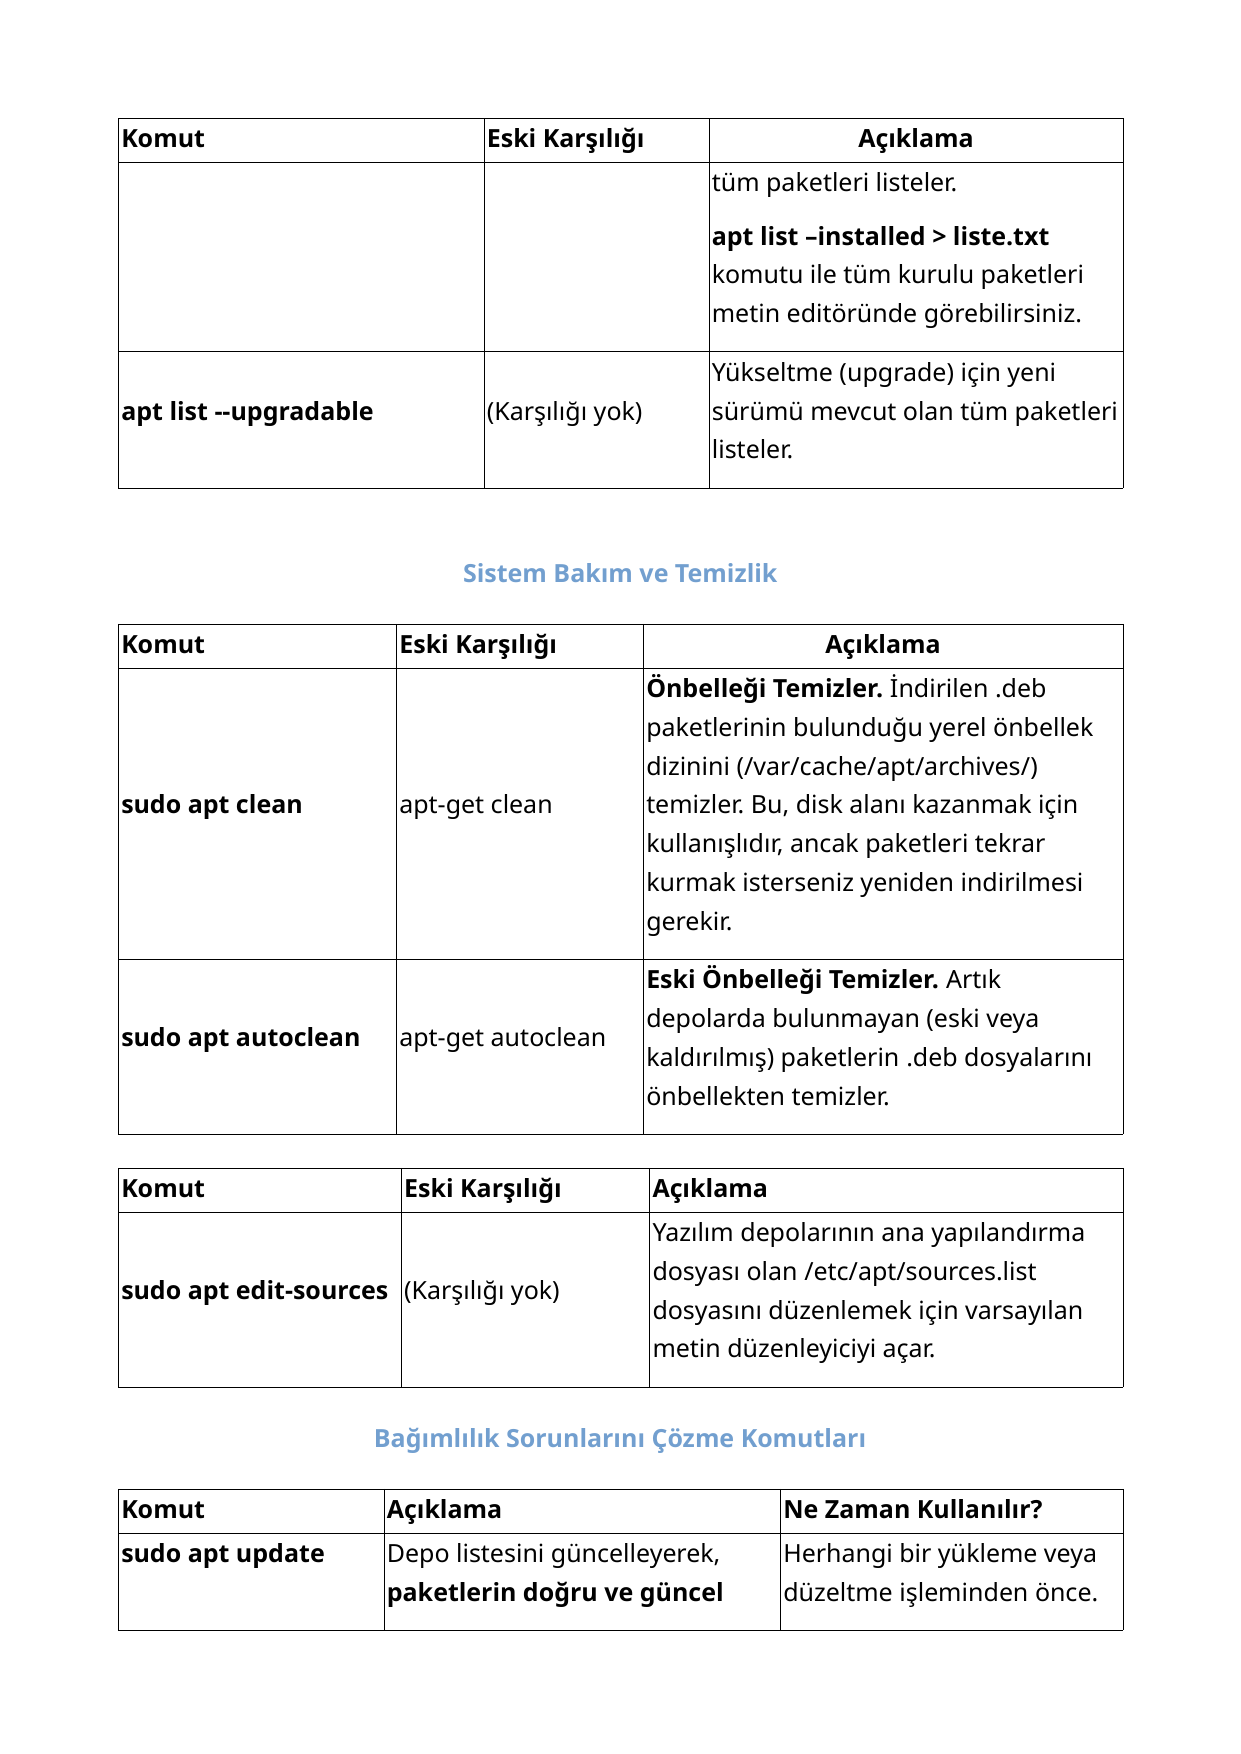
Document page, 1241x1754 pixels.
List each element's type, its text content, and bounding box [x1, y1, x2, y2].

table_cell [485, 163, 709, 351]
text Bağımlılık Sorunlarını Çözme Komutları [118, 1421, 1122, 1455]
table_header Eski Karşılığı [485, 119, 709, 162]
table_cell Yazılım depolarının ana yapılandırma dosyası olan /etc/apt/sources.list dosyasını düzenlemek için varsayılan metin düzenleyiciyi açar. [650, 1213, 1123, 1387]
table_cell sudo apt clean [119, 669, 396, 959]
table_header Eski Karşılığı [397, 625, 643, 668]
table_header Komut [119, 119, 484, 162]
table_header Komut [119, 1490, 384, 1533]
table_cell sudo apt edit-sources [119, 1213, 401, 1387]
table_header Açıklama [644, 625, 1123, 668]
table_header Komut [119, 1169, 401, 1212]
table_cell sudo apt update [119, 1534, 384, 1630]
table_cell apt list --upgradable [119, 352, 484, 487]
table_cell Önbelleği Temizler. İndirilen .deb paketlerinin bulunduğu yerel önbellek dizinini (/var/cache/apt/archives/) temizler. Bu, disk alanı kazanmak için kullanışlıdır, ancak paketleri tekrar kurmak isterseniz yeniden indirilmesi gerekir. [644, 669, 1123, 959]
table_cell Herhangi bir yükleme veya düzeltme işleminden önce. [781, 1534, 1123, 1630]
table_header Açıklama [385, 1490, 780, 1533]
table_cell Yükseltme (upgrade) için yeni sürümü mevcut olan tüm paketleri listeler. [710, 352, 1123, 487]
table_header Eski Karşılığı [402, 1169, 649, 1212]
table_header Açıklama [650, 1169, 1123, 1212]
table_cell sudo apt autoclean [119, 960, 396, 1134]
table_cell apt-get clean [397, 669, 643, 959]
table_header Açıklama [710, 119, 1123, 162]
table_cell tüm paketleri listeler. apt list –installed > liste.txt komutu ile tüm kurulu paketleri metin editöründe görebilirsiniz. [710, 163, 1123, 351]
table_cell (Karşılığı yok) [485, 352, 709, 487]
table_cell Depo listesini güncelleyerek, paketlerin doğru ve güncel [385, 1534, 780, 1630]
text Sistem Bakım ve Temizlik [118, 556, 1122, 590]
table_cell (Karşılığı yok) [402, 1213, 649, 1387]
table_cell Eski Önbelleği Temizler. Artık depolarda bulunmayan (eski veya kaldırılmış) paketlerin .deb dosyalarını önbellekten temizler. [644, 960, 1123, 1134]
table_header Ne Zaman Kullanılır? [781, 1490, 1123, 1533]
table_header Komut [119, 625, 396, 668]
table_cell apt-get autoclean [397, 960, 643, 1134]
table_cell [119, 163, 484, 351]
